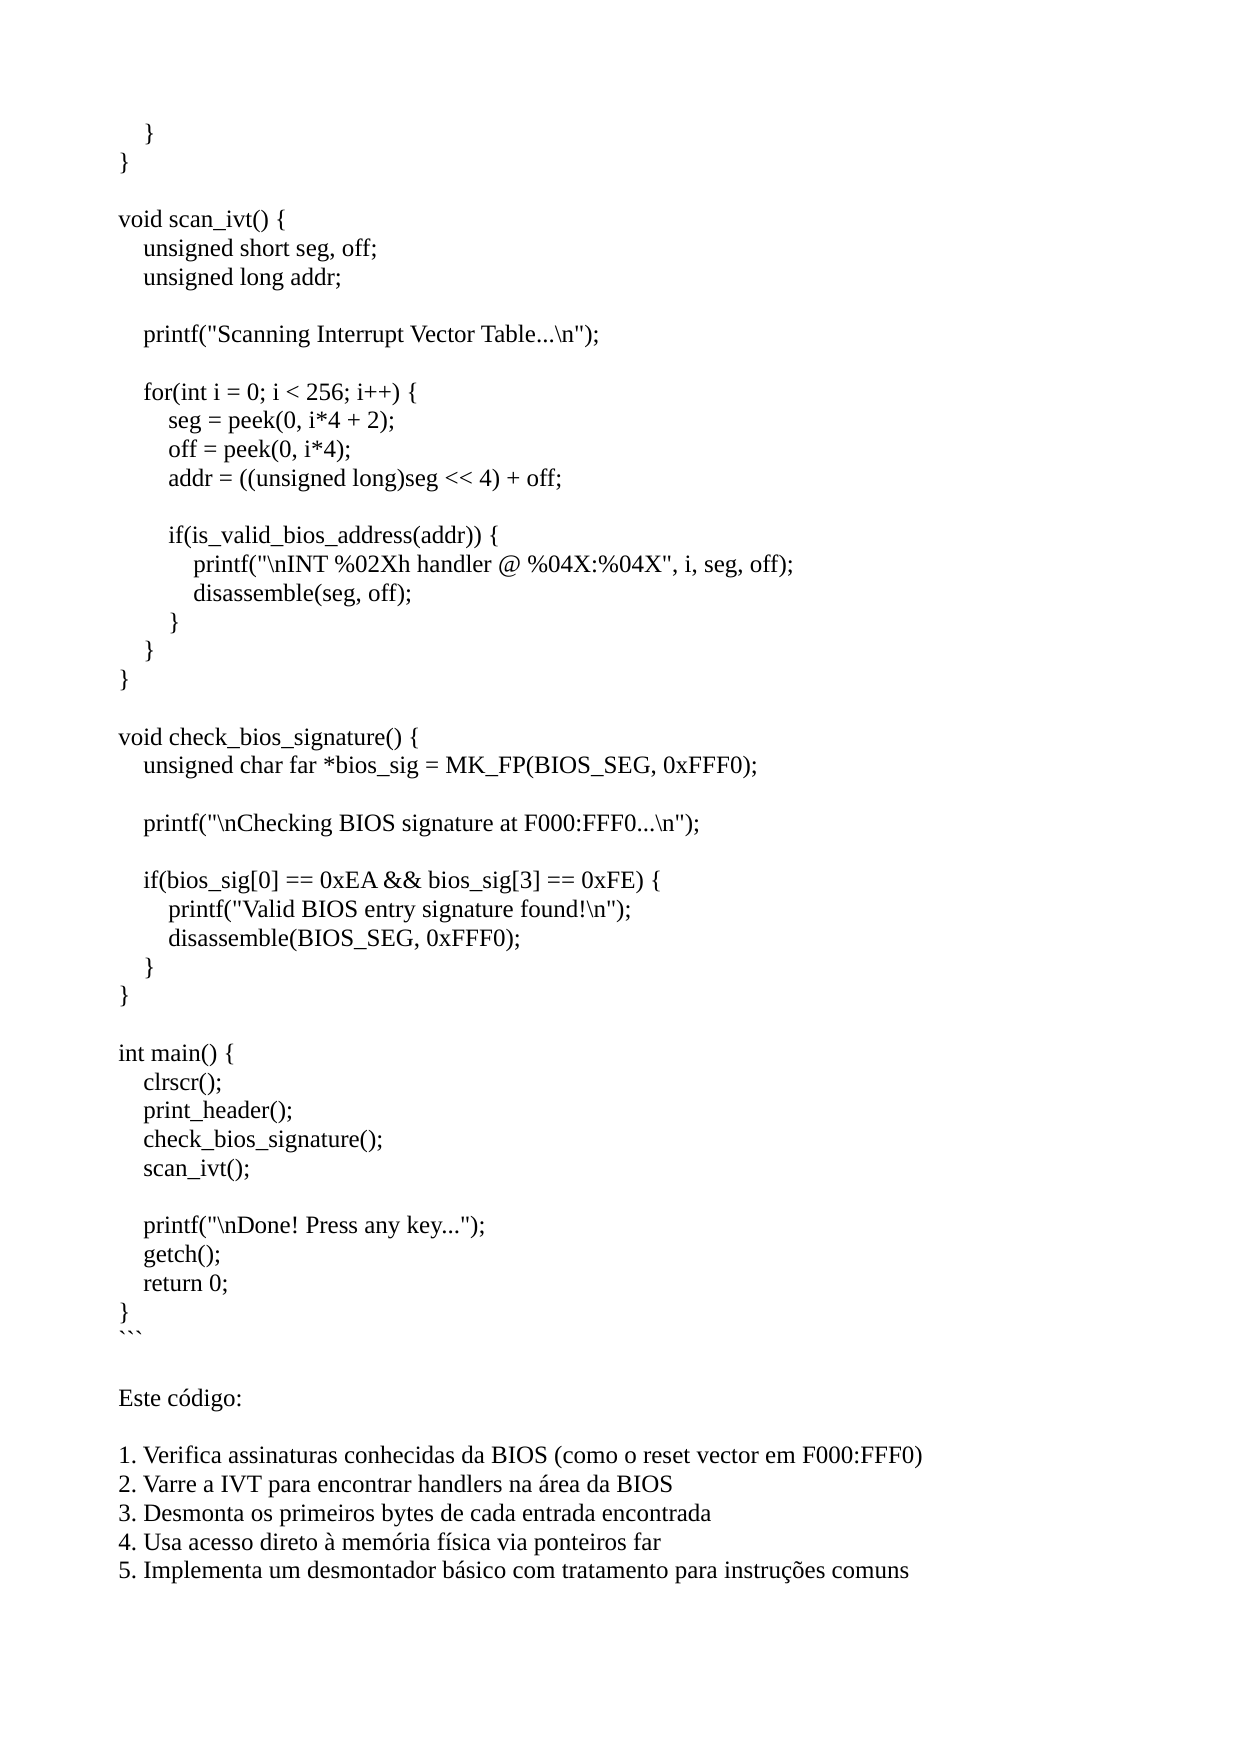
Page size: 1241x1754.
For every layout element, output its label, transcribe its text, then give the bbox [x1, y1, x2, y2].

text unsigned short seg, off; [118, 233, 1122, 262]
text int main() { [118, 1038, 1122, 1067]
text printf("\nDone! Press any key..."); [118, 1211, 1122, 1239]
text printf("Scanning Interrupt Vector Table...\n"); [118, 319, 1122, 348]
text printf("\nINT %02Xh handler @ %04X:%04X", i, seg, off); [118, 549, 1122, 578]
text clrscr(); [118, 1067, 1122, 1096]
text off = peek(0, i*4); [118, 434, 1122, 463]
text unsigned char far *bios_sig = MK_FP(BIOS_SEG, 0xFFF0); [118, 751, 1122, 779]
text unsigned long addr; [118, 262, 1122, 291]
text } [118, 1297, 1122, 1326]
text } [118, 981, 1122, 1009]
text addr = ((unsigned long)seg << 4) + off; [118, 463, 1122, 492]
text } [118, 118, 1122, 147]
text } [118, 952, 1122, 981]
text getch(); [118, 1239, 1122, 1268]
text 4. Usa acesso direto à memória física via ponteiros far [118, 1527, 1122, 1556]
text } [118, 636, 1122, 664]
text } [118, 664, 1122, 693]
text for(int i = 0; i < 256; i++) { [118, 377, 1122, 406]
text ``` [118, 1326, 1122, 1354]
text } [118, 607, 1122, 636]
text if(bios_sig[0] == 0xEA && bios_sig[3] == 0xFE) { [118, 866, 1122, 894]
text 5. Implementa um desmontador básico com tratamento para instruções comuns [118, 1556, 1122, 1584]
text 1. Verifica assinaturas conhecidas da BIOS (como o reset vector em F000:FFF0) [118, 1441, 1122, 1469]
text if(is_valid_bios_address(addr)) { [118, 521, 1122, 549]
text printf("\nChecking BIOS signature at F000:FFF0...\n"); [118, 808, 1122, 837]
text Este código: [118, 1383, 1122, 1412]
text print_header(); [118, 1096, 1122, 1124]
text scan_ivt(); [118, 1153, 1122, 1182]
text 3. Desmonta os primeiros bytes de cada entrada encontrada [118, 1498, 1122, 1527]
text check_bios_signature(); [118, 1124, 1122, 1153]
text } [118, 147, 1122, 176]
text disassemble(seg, off); [118, 578, 1122, 607]
text void check_bios_signature() { [118, 722, 1122, 751]
text 2. Varre a IVT para encontrar handlers na área da BIOS [118, 1469, 1122, 1498]
text seg = peek(0, i*4 + 2); [118, 406, 1122, 434]
text printf("Valid BIOS entry signature found!\n"); [118, 894, 1122, 923]
text void scan_ivt() { [118, 204, 1122, 233]
text disassemble(BIOS_SEG, 0xFFF0); [118, 923, 1122, 952]
text return 0; [118, 1268, 1122, 1297]
